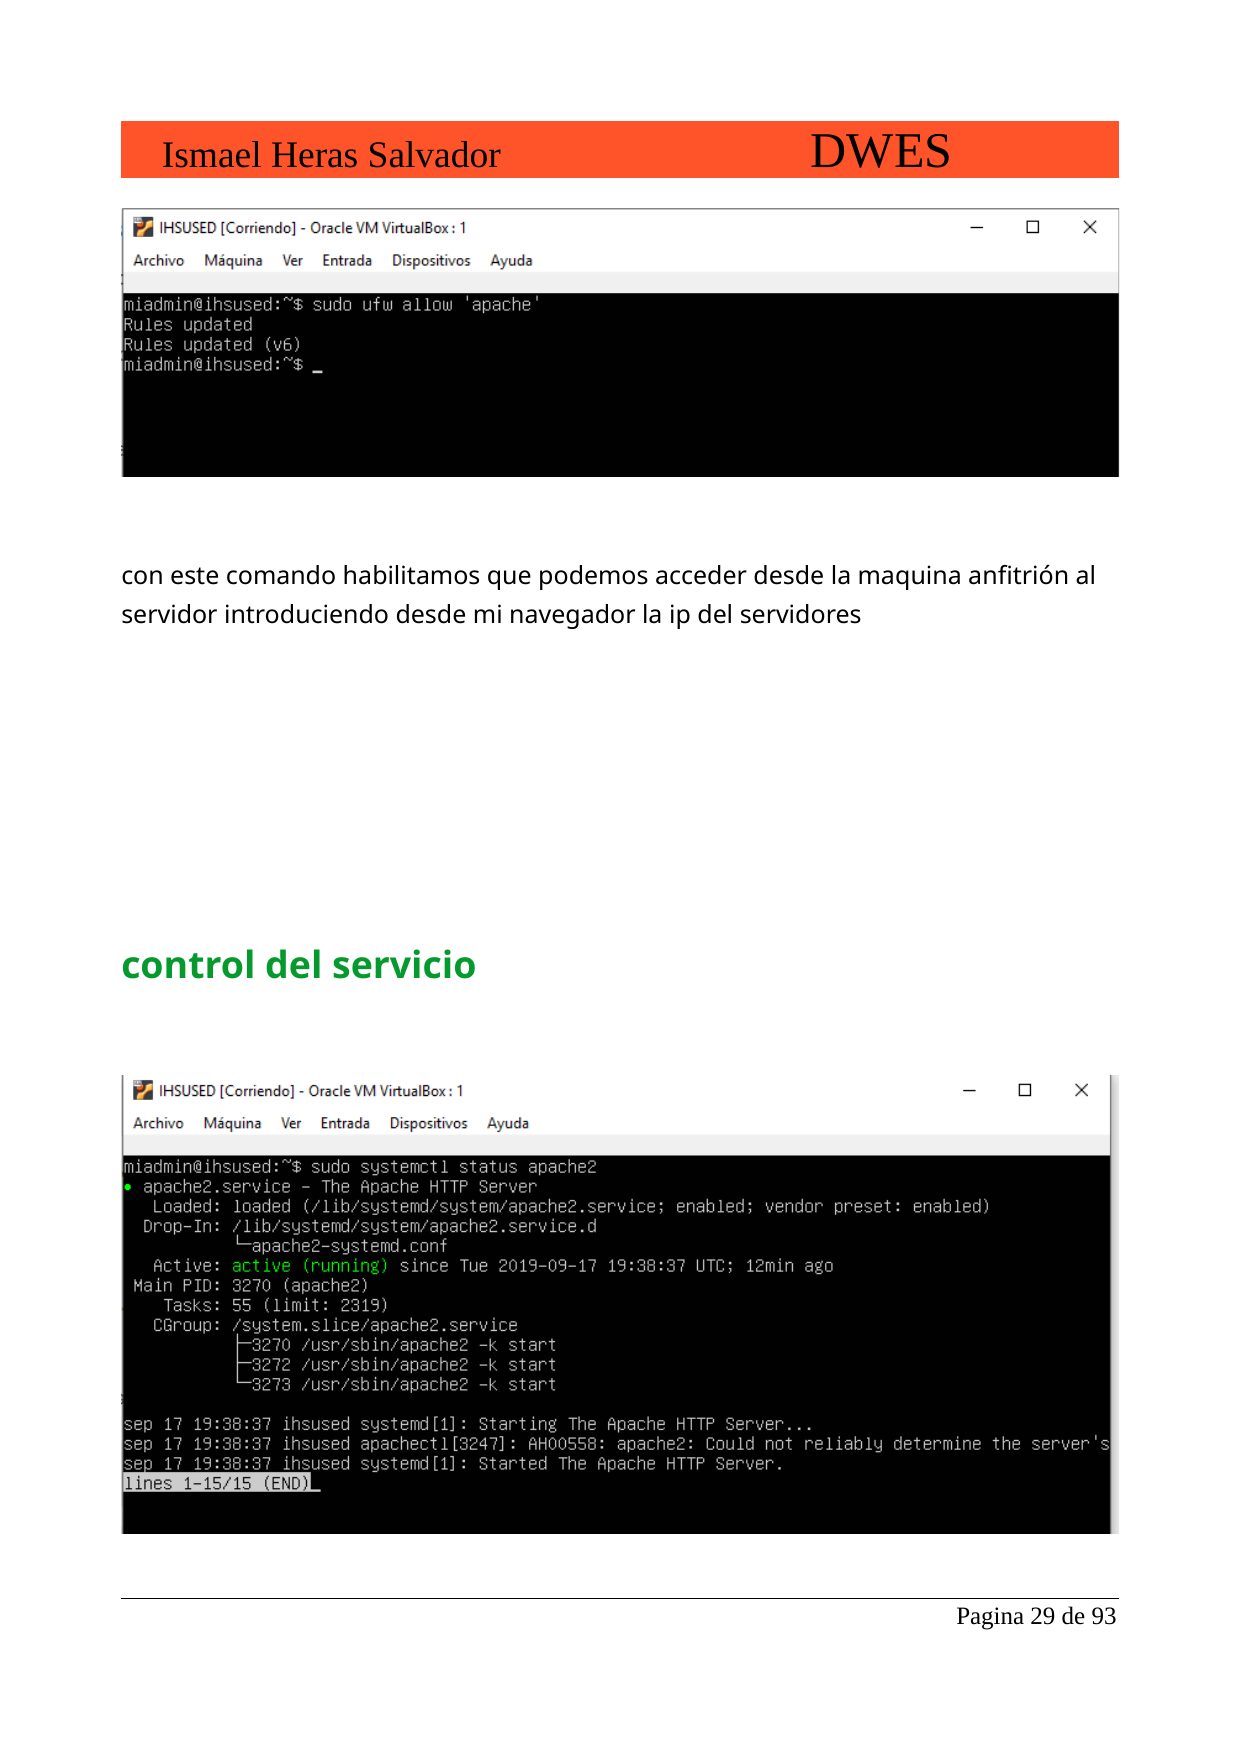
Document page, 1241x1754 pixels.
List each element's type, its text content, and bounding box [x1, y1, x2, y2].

subtitle control del servicio [121, 938, 1119, 989]
picture [121, 1075, 1120, 1534]
text con este comando habilitamos que podemos acceder desde la maquina anfitrión al servidor introduciendo desde mi navegador la ip del servidores [121, 557, 1119, 631]
picture [121, 208, 1120, 477]
